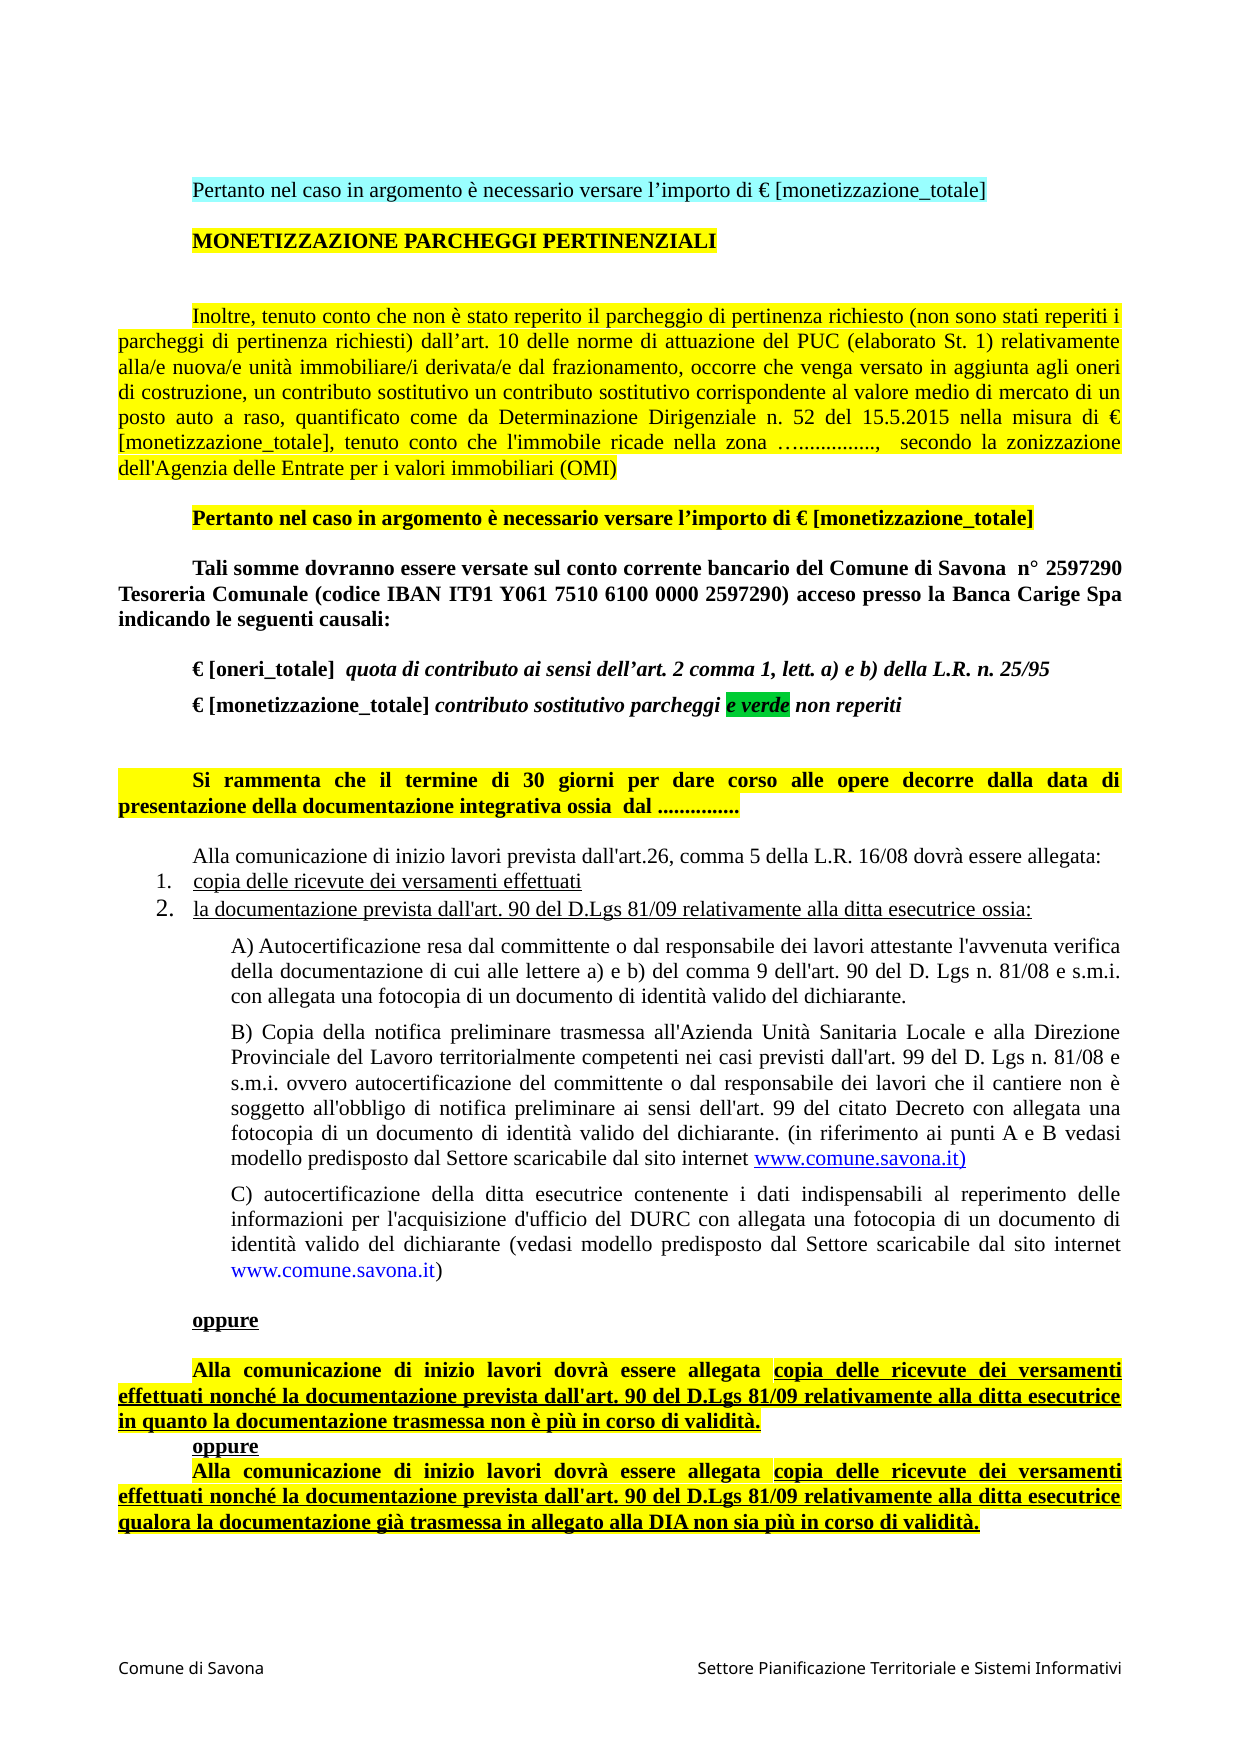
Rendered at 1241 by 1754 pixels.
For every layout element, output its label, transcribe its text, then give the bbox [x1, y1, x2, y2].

text Pertanto nel caso in argomento è necessario versare l’importo di € [monetizzazione_totale] [118, 177, 1122, 202]
text € [monetizzazione_totale] contributo sostitutivo parcheggi e verde non reperiti [118, 692, 1122, 717]
list C) autocertificazione della ditta esecutrice contenente i dati indispensabili al reperimento delle informazioni per l'acquisizione d'ufficio del DURC con allegata una fotocopia di un documento di identità valido del dichiarante (vedasi modello predisposto dal Settore scaricabile dal sito internet www.comune.savona.it) [193, 1181, 1122, 1282]
list B) Copia della notifica preliminare trasmessa all'Azienda Unità Sanitaria Locale e alla Direzione Provinciale del Lavoro territorialmente competenti nei casi previsti dall'art. 99 del D. Lgs n. 81/08 e s.m.i. ovvero autocertificazione del committente o dal responsabile dei lavori che il cantiere non è soggetto all'obbligo di notifica preliminare ai sensi dell'art. 99 del citato Decreto con allegata una fotocopia di un documento di identità valido del dichiarante. (in riferimento ai punti A e B vedasi modello predisposto dal Settore scaricabile dal sito internet www.comune.savona.it) [193, 1019, 1122, 1170]
text oppure [118, 1307, 1122, 1332]
text Si rammenta che il termine di 30 giorni per dare corso alle opere decorre dalla data di presentazione della documentazione integrativa ossia dal ............... [118, 767, 1122, 818]
text oppure [118, 1433, 1122, 1458]
text Tali somme dovranno essere versate sul conto corrente bancario del Comune di Savona n° 2597290 Tesoreria Comunale (codice IBAN IT91 Y061 7510 6100 0000 2597290) acceso presso la Banca Carige Spa indicando le seguenti causali: [118, 555, 1122, 631]
list A) Autocertificazione resa dal committente o dal responsabile dei lavori attestante l'avvenuta verifica della documentazione di cui alle lettere a) e b) del comma 9 dell'art. 90 del D. Lgs n. 81/08 e s.m.i. con allegata una fotocopia di un documento di identità valido del dichiarante. [193, 933, 1122, 1008]
list la documentazione prevista dall'art. 90 del D.Lgs 81/09 relativamente alla ditta esecutrice ossia: [156, 893, 1122, 922]
text Alla comunicazione di inizio lavori dovrà essere allegata copia delle ricevute dei versamenti effettuati nonché la documentazione prevista dall'art. 90 del D.Lgs 81/09 relativamente alla ditta esecutrice qualora la documentazione già trasmessa in allegato alla DIA non sia più in corso di validità. [118, 1458, 1122, 1534]
list copia delle ricevute dei versamenti effettuati [156, 868, 1122, 893]
text Pertanto nel caso in argomento è necessario versare l’importo di € [monetizzazione_totale] [118, 505, 1122, 530]
text Alla comunicazione di inizio lavori dovrà essere allegata copia delle ricevute dei versamenti effettuati nonché la documentazione prevista dall'art. 90 del D.Lgs 81/09 relativamente alla ditta esecutrice in quanto la documentazione trasmessa non è più in corso di validità. [118, 1357, 1122, 1433]
text MONETIZZAZIONE PARCHEGGI PERTINENZIALI [118, 228, 1122, 253]
text € [oneri_totale] quota di contributo ai sensi dell’art. 2 comma 1, lett. a) e b) della L.R. n. 25/95 [118, 656, 1122, 681]
text Alla comunicazione di inizio lavori prevista dall'art.26, comma 5 della L.R. 16/08 dovrà essere allegata: [118, 843, 1122, 868]
text Inoltre, tenuto conto che non è stato reperito il parcheggio di pertinenza richiesto (non sono stati reperiti i parcheggi di pertinenza richiesti) dall’art. 10 delle norme di attuazione del PUC (elaborato St. 1) relativamente alla/e nuova/e unità immobiliare/i derivata/e dal frazionamento, occorre che venga versato in aggiunta agli oneri di costruzione, un contributo sostitutivo un contributo sostitutivo corrispondente al valore medio di mercato di un posto auto a raso, quantificato come da Determinazione Dirigenziale n. 52 del 15.5.2015 nella misura di € [monetizzazione_totale], tenuto conto che l'immobile ricade nella zona ….............., secondo la zonizzazione dell'Agenzia delle Entrate per i valori immobiliari (OMI) [118, 303, 1122, 480]
